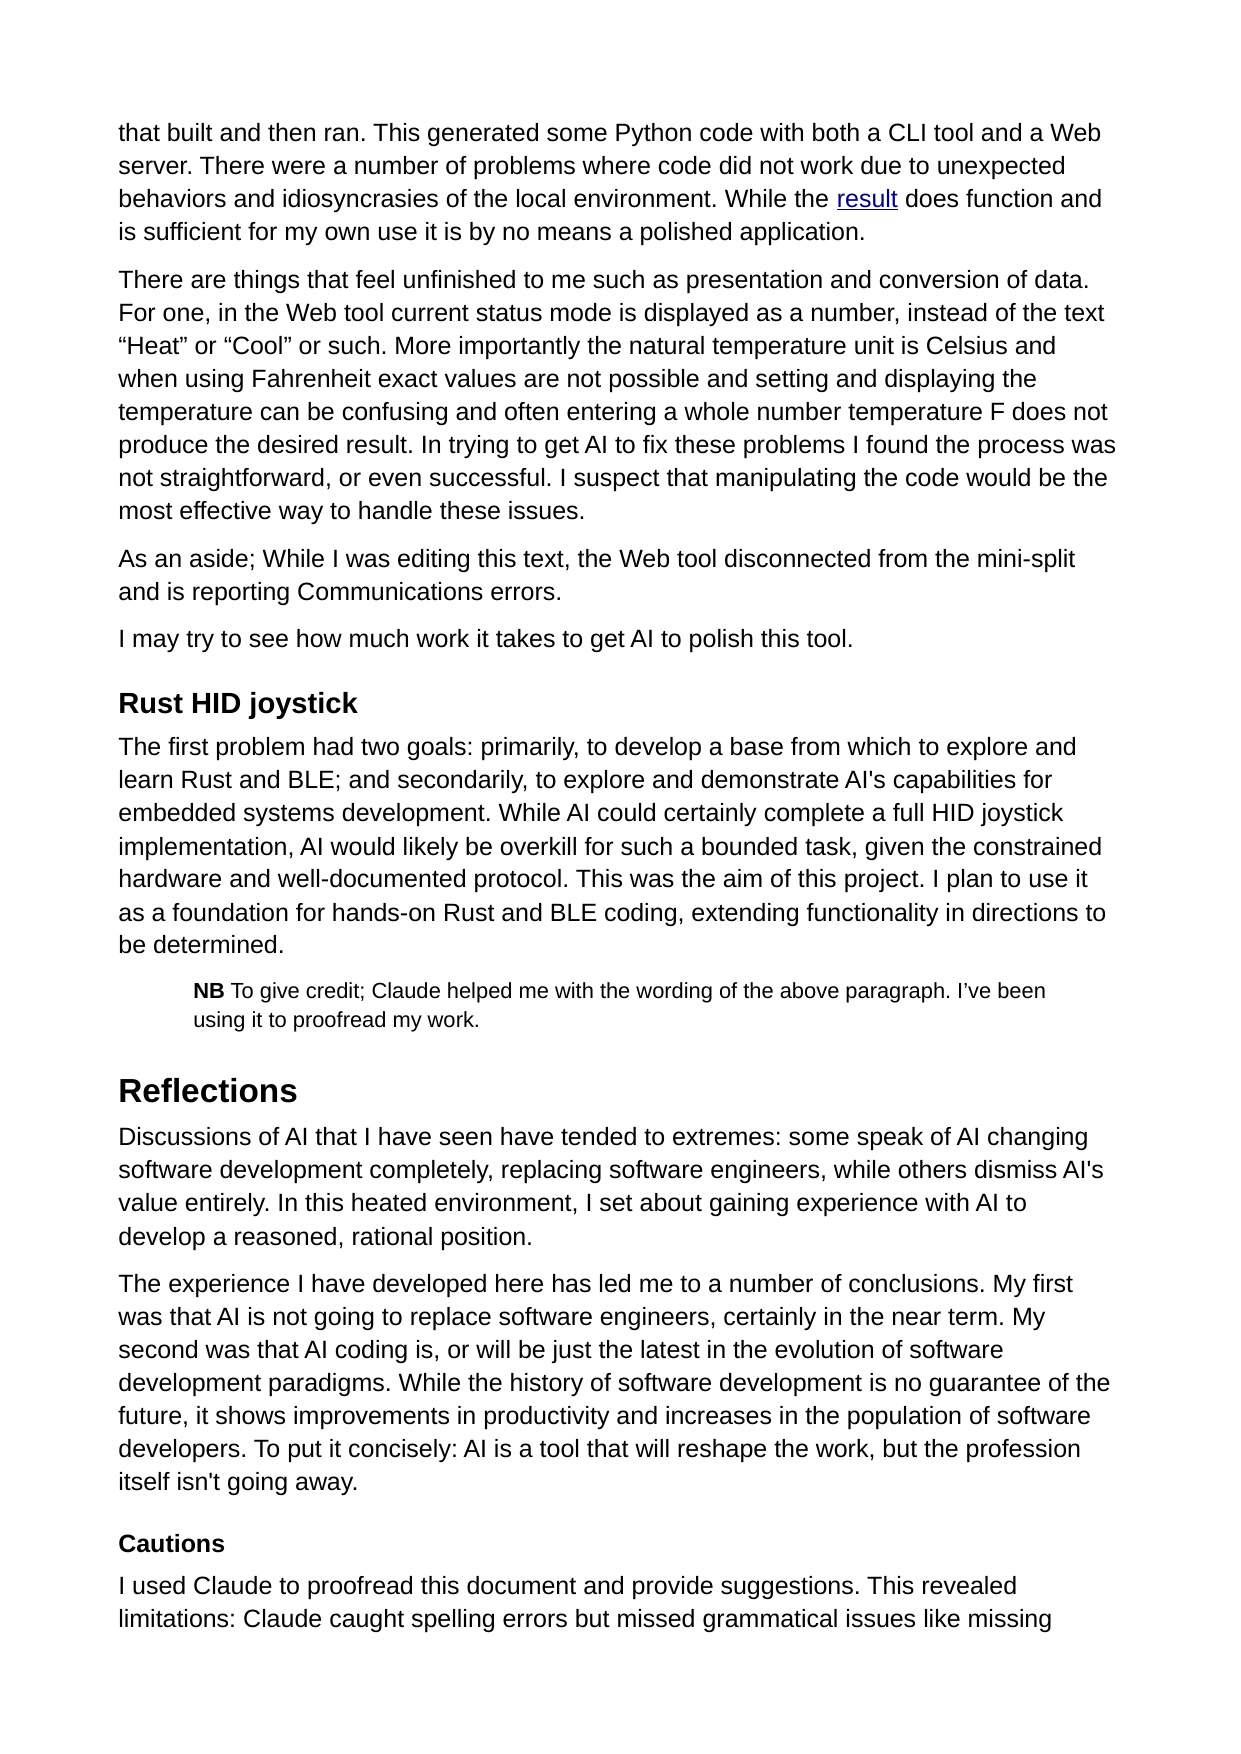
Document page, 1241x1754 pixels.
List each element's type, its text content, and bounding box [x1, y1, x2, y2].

text I used Claude to proofread this document and provide suggestions. This revealed limitations: Claude caught spelling errors but missed grammatical issues like missing [118, 1571, 1122, 1632]
subtitle Reflections [118, 1071, 1122, 1110]
text As an aside; While I was editing this text, the Web tool disconnected from the mini-split and is reporting Communications errors. [118, 543, 1122, 605]
text NB To give credit; Claude helped me with the wording of the above paragraph. I’ve been using it to proofread my work. [193, 978, 1057, 1032]
text Discussions of AI that I have seen have tended to extremes: some speak of AI changing software development completely, replacing software engineers, while others dismiss AI's value entirely. In this heated environment, I set about gaining experience with AI to develop a reasoned, rational position. [118, 1122, 1122, 1250]
text The experience I have developed here has led me to a number of conclusions. My first was that AI is not going to replace software engineers, certainly in the near term. My second was that AI coding is, or will be just the latest in the evolution of software development paradigms. While the history of software development is no guarantee of the future, it shows improvements in productivity and increases in the population of software developers. To put it concisely: AI is a tool that will reshape the work, but the profession itself isn't going away. [118, 1269, 1122, 1496]
text The first problem had two goals: primarily, to develop a base from which to explore and learn Rust and BLE; and secondarily, to explore and demonstrate AI's capabilities for embedded systems development. While AI could certainly complete a full HID joystick implementation, AI would likely be overkill for such a bounded task, given the constrained hardware and well-documented protocol. This was the aim of this project. I plan to use it as a foundation for hands-on Rust and BLE coding, extending functionality in directions to be determined. [118, 732, 1122, 959]
subtitle Rust HID joystick [118, 686, 1122, 720]
subtitle Cautions [118, 1529, 1122, 1558]
text There are things that feel unfinished to me such as presentation and conversion of data. For one, in the Web tool current status mode is displayed as a number, instead of the text “Heat” or “Cool” or such. More importantly the natural temperature unit is Celsius and when using Fahrenheit exact values are not possible and setting and displaying the temperature can be confusing and often entering a whole number temperature F does not produce the desired result. In trying to get AI to fix these problems I found the process was not straightforward, or even successful. I suspect that manipulating the code would be the most effective way to handle these issues. [118, 265, 1122, 525]
text I may try to see how much work it takes to get AI to polish this tool. [118, 624, 1122, 653]
text that built and then ran. This generated some Python code with both a CLI tool and a Web server. There were a number of problems where code did not work due to unexpected behaviors and idiosyncrasies of the local environment. While the result does function and is sufficient for my own use it is by no means a polished application. [118, 118, 1122, 246]
